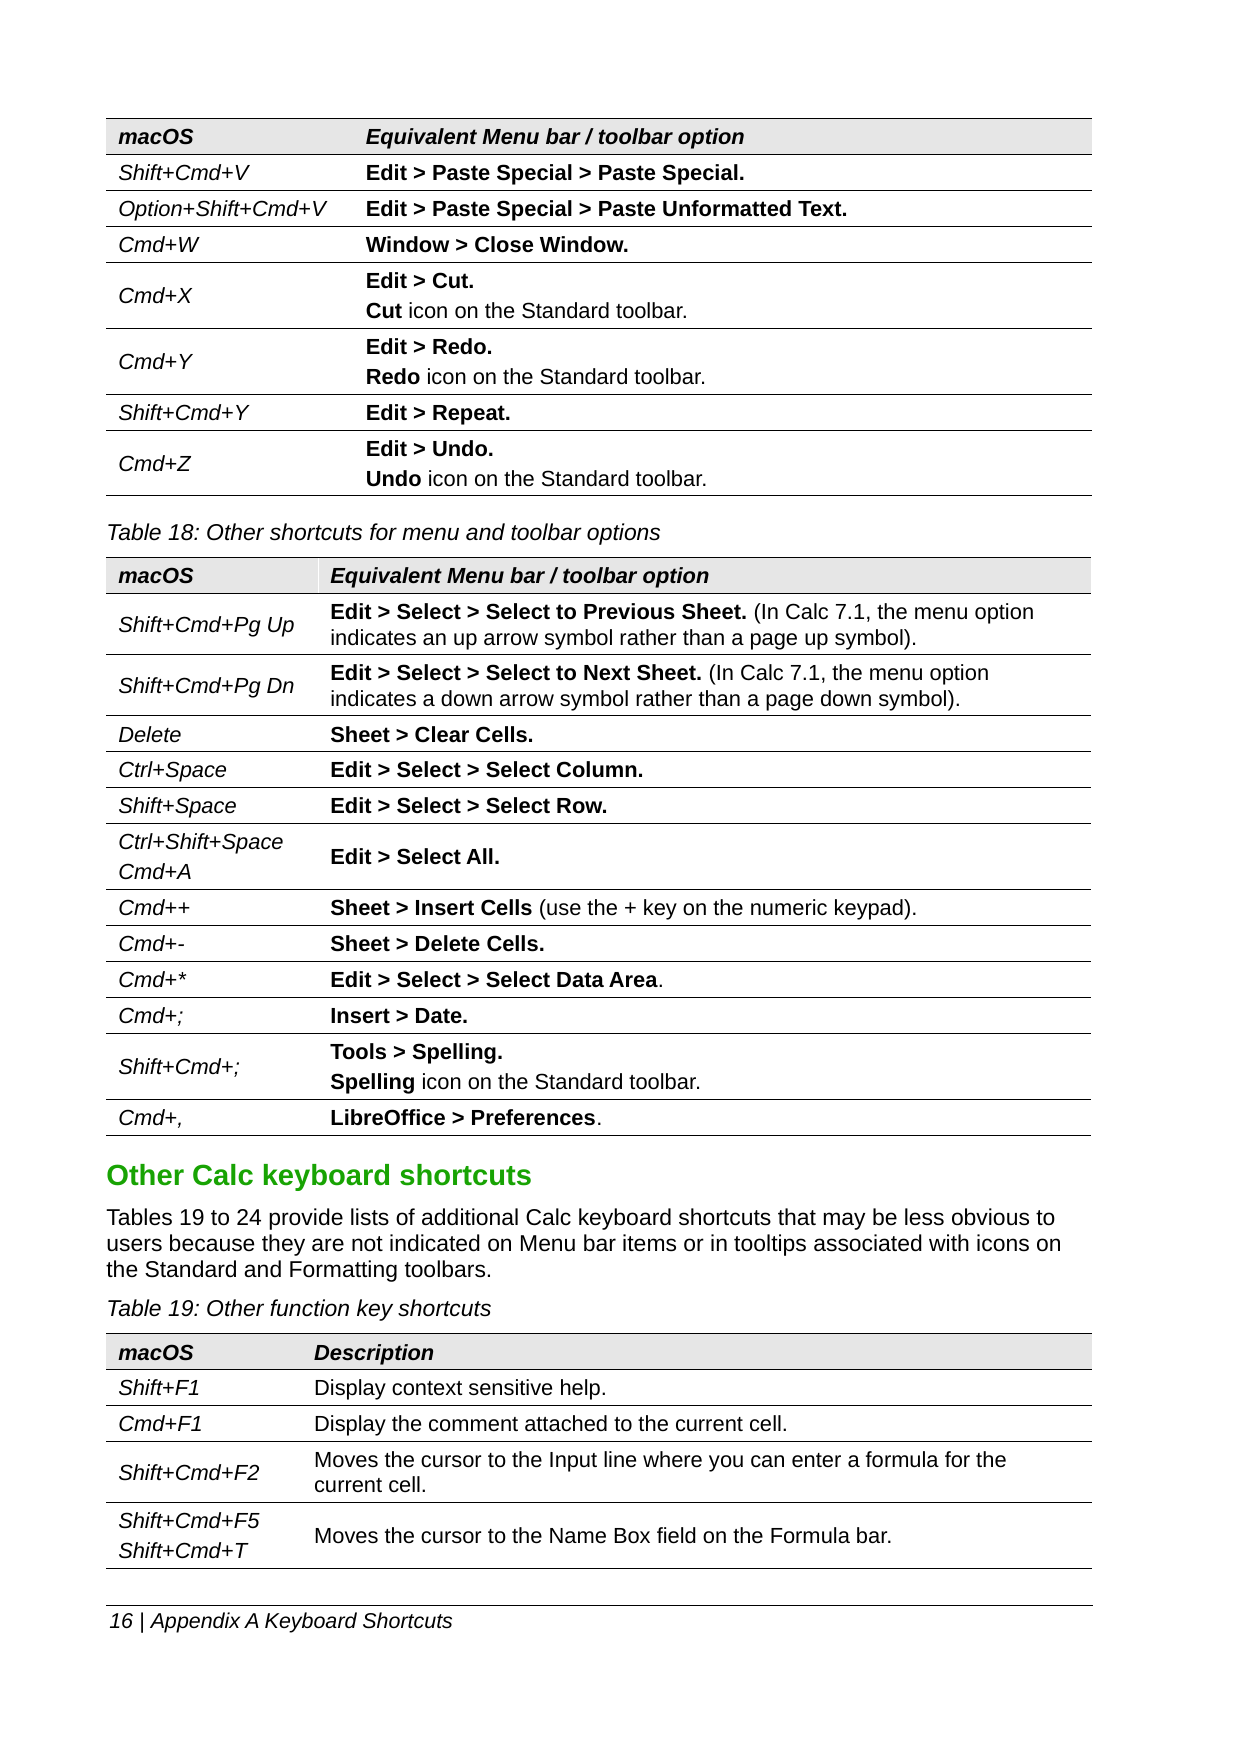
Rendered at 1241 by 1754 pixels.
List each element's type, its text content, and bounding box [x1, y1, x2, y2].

table_cell Shift+Cmd+Y [106, 395, 354, 429]
table_header macOS [106, 1334, 302, 1369]
table_cell Edit > Paste Special > Paste Special. [354, 155, 1092, 190]
table_cell Cmd+Z [106, 431, 354, 495]
text Table 19: Other function key shortcuts [106, 1295, 1093, 1322]
table_cell Sheet > Insert Cells (use the + key on the numeric keypad). [319, 890, 1091, 925]
table_cell Edit > Repeat. [354, 395, 1092, 429]
table_cell Cmd+; [106, 998, 318, 1033]
table_cell Cmd+W [106, 227, 354, 262]
table_cell Cmd+Y [106, 329, 354, 393]
table_cell Display context sensitive help. [302, 1370, 1092, 1405]
table_header Equivalent Menu bar / toolbar option [319, 558, 1091, 593]
table_cell Cmd+X [106, 263, 354, 328]
table_header macOS [106, 558, 318, 593]
table_cell Ctrl+Space [106, 752, 318, 787]
table_cell Edit > Select > Select to Next Sheet. (In Calc 7.1, the menu option indicates a down arrow symbol rather than a page down symbol). [319, 655, 1091, 715]
table_cell Shift+Space [106, 788, 318, 823]
table_cell Cmd++ [106, 890, 318, 925]
table_cell Cmd+F1 [106, 1406, 302, 1441]
table_cell Shift+Cmd+F2 [106, 1442, 302, 1502]
table_cell Shift+Cmd+Pg Dn [106, 655, 318, 715]
table_cell Edit > Redo. Redo icon on the Standard toolbar. [354, 329, 1092, 393]
table_cell Edit > Cut. Cut icon on the Standard toolbar. [354, 263, 1092, 328]
table_cell Display the comment attached to the current cell. [302, 1406, 1092, 1441]
table_cell Cmd+, [106, 1100, 318, 1134]
table_cell Edit > Select > Select Column. [319, 752, 1091, 787]
table_cell Moves the cursor to the Input line where you can enter a formula for the current cell. [302, 1442, 1092, 1502]
table_cell Window > Close Window. [354, 227, 1092, 262]
table_cell Shift+Cmd+; [106, 1034, 318, 1099]
table_cell Edit > Paste Special > Paste Unformatted Text. [354, 191, 1092, 226]
table_cell Cmd+- [106, 926, 318, 961]
table_cell Cmd+* [106, 962, 318, 997]
table_cell Delete [106, 716, 318, 751]
table_cell Edit > Select > Select to Previous Sheet. (In Calc 7.1, the menu option indicates an up arrow symbol rather than a page up symbol). [319, 594, 1091, 654]
subtitle Other Calc keyboard shortcuts [106, 1158, 1093, 1192]
table_cell Shift+F1 [106, 1370, 302, 1405]
table_cell LibreOffice > Preferences. [319, 1100, 1091, 1134]
table_cell Sheet > Delete Cells. [319, 926, 1091, 961]
table_cell Sheet > Clear Cells. [319, 716, 1091, 751]
table_cell Shift+Cmd+Pg Up [106, 594, 318, 654]
table_cell Edit > Undo. Undo icon on the Standard toolbar. [354, 431, 1092, 495]
table_header Description [302, 1334, 1092, 1369]
table_header Equivalent Menu bar / toolbar option [354, 119, 1092, 154]
text Table 18: Other shortcuts for menu and toolbar options [106, 519, 1093, 545]
table_cell Moves the cursor to the Name Box field on the Formula bar. [302, 1503, 1092, 1568]
table_cell Insert > Date. [319, 998, 1091, 1033]
table_header macOS [106, 119, 354, 154]
table_cell Edit > Select All. [319, 824, 1091, 889]
table_cell Shift+Cmd+V [106, 155, 354, 190]
table_cell Edit > Select > Select Data Area. [319, 962, 1091, 997]
table_cell Shift+Cmd+F5 Shift+Cmd+T [106, 1503, 302, 1568]
table_cell Option+Shift+Cmd+V [106, 191, 354, 226]
table_cell Edit > Select > Select Row. [319, 788, 1091, 823]
table_cell Tools > Spelling. Spelling icon on the Standard toolbar. [319, 1034, 1091, 1099]
table_cell Ctrl+Shift+Space Cmd+A [106, 824, 318, 889]
text Tables 19 to 24 provide lists of additional Calc keyboard shortcuts that may be less obvious to users because they are not indicated on Menu bar items or in tooltips associated with icons on the Standard and Formatting toolbars. [106, 1204, 1093, 1283]
